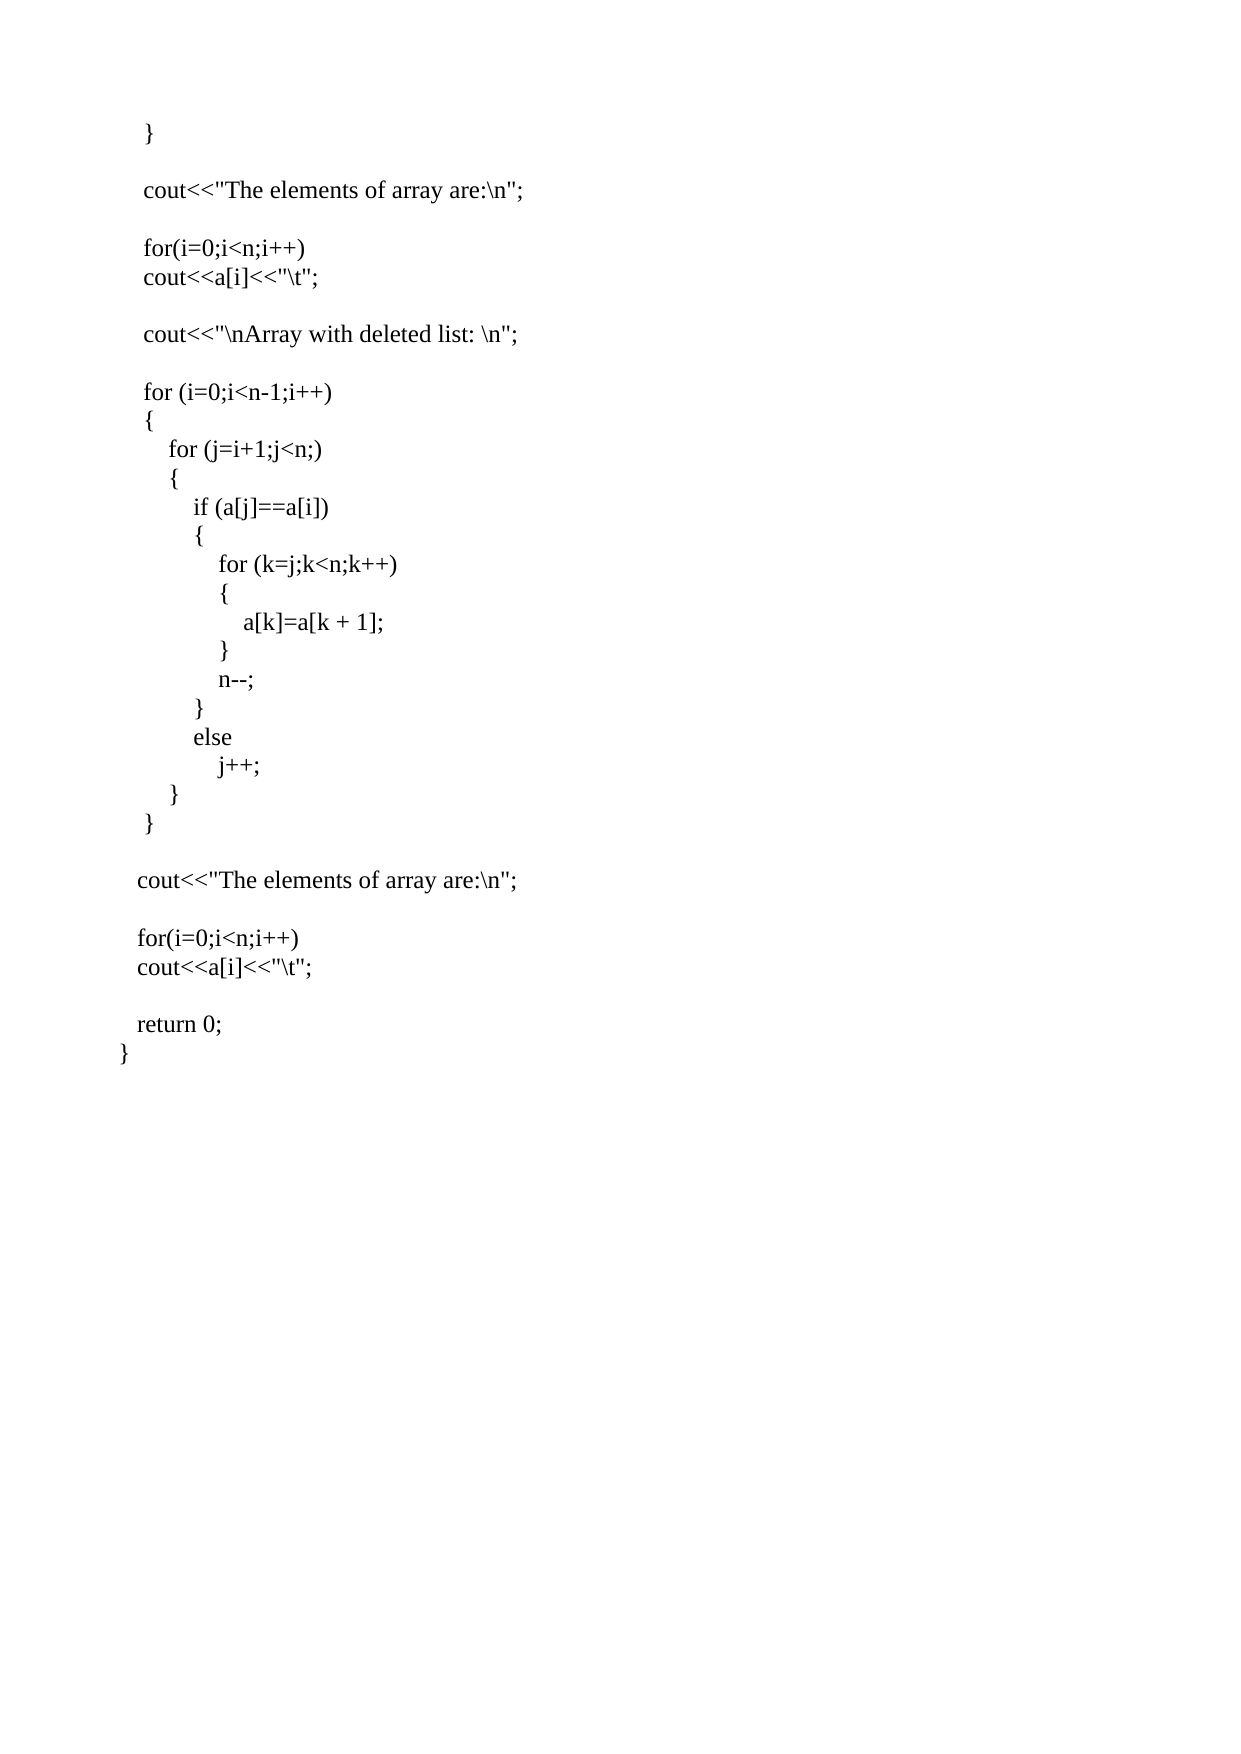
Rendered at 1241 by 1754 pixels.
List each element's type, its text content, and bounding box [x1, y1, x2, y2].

text cout<<"The elements of array are:\n"; [118, 176, 1122, 204]
text for (i=0;i<n-1;i++) [118, 377, 1122, 406]
text } [118, 693, 1122, 722]
text return 0; [118, 1009, 1122, 1038]
text for(i=0;i<n;i++) [118, 923, 1122, 952]
text } [118, 779, 1122, 808]
text { [118, 406, 1122, 434]
text } [118, 118, 1122, 147]
text else [118, 722, 1122, 751]
text cout<<a[i]<<"\t"; [118, 952, 1122, 981]
text for (k=j;k<n;k++) [118, 549, 1122, 578]
text } [118, 808, 1122, 837]
text if (a[j]==a[i]) [118, 492, 1122, 521]
text } [118, 636, 1122, 664]
text for(i=0;i<n;i++) [118, 233, 1122, 262]
text n--; [118, 664, 1122, 693]
text cout<<"The elements of array are:\n"; [118, 866, 1122, 894]
text cout<<"\nArray with deleted list: \n"; [118, 319, 1122, 348]
text { [118, 463, 1122, 492]
text { [118, 578, 1122, 607]
text j++; [118, 751, 1122, 779]
text cout<<a[i]<<"\t"; [118, 262, 1122, 291]
text } [118, 1038, 1122, 1067]
text a[k]=a[k + 1]; [118, 607, 1122, 636]
text for (j=i+1;j<n;) [118, 434, 1122, 463]
text { [118, 521, 1122, 549]
